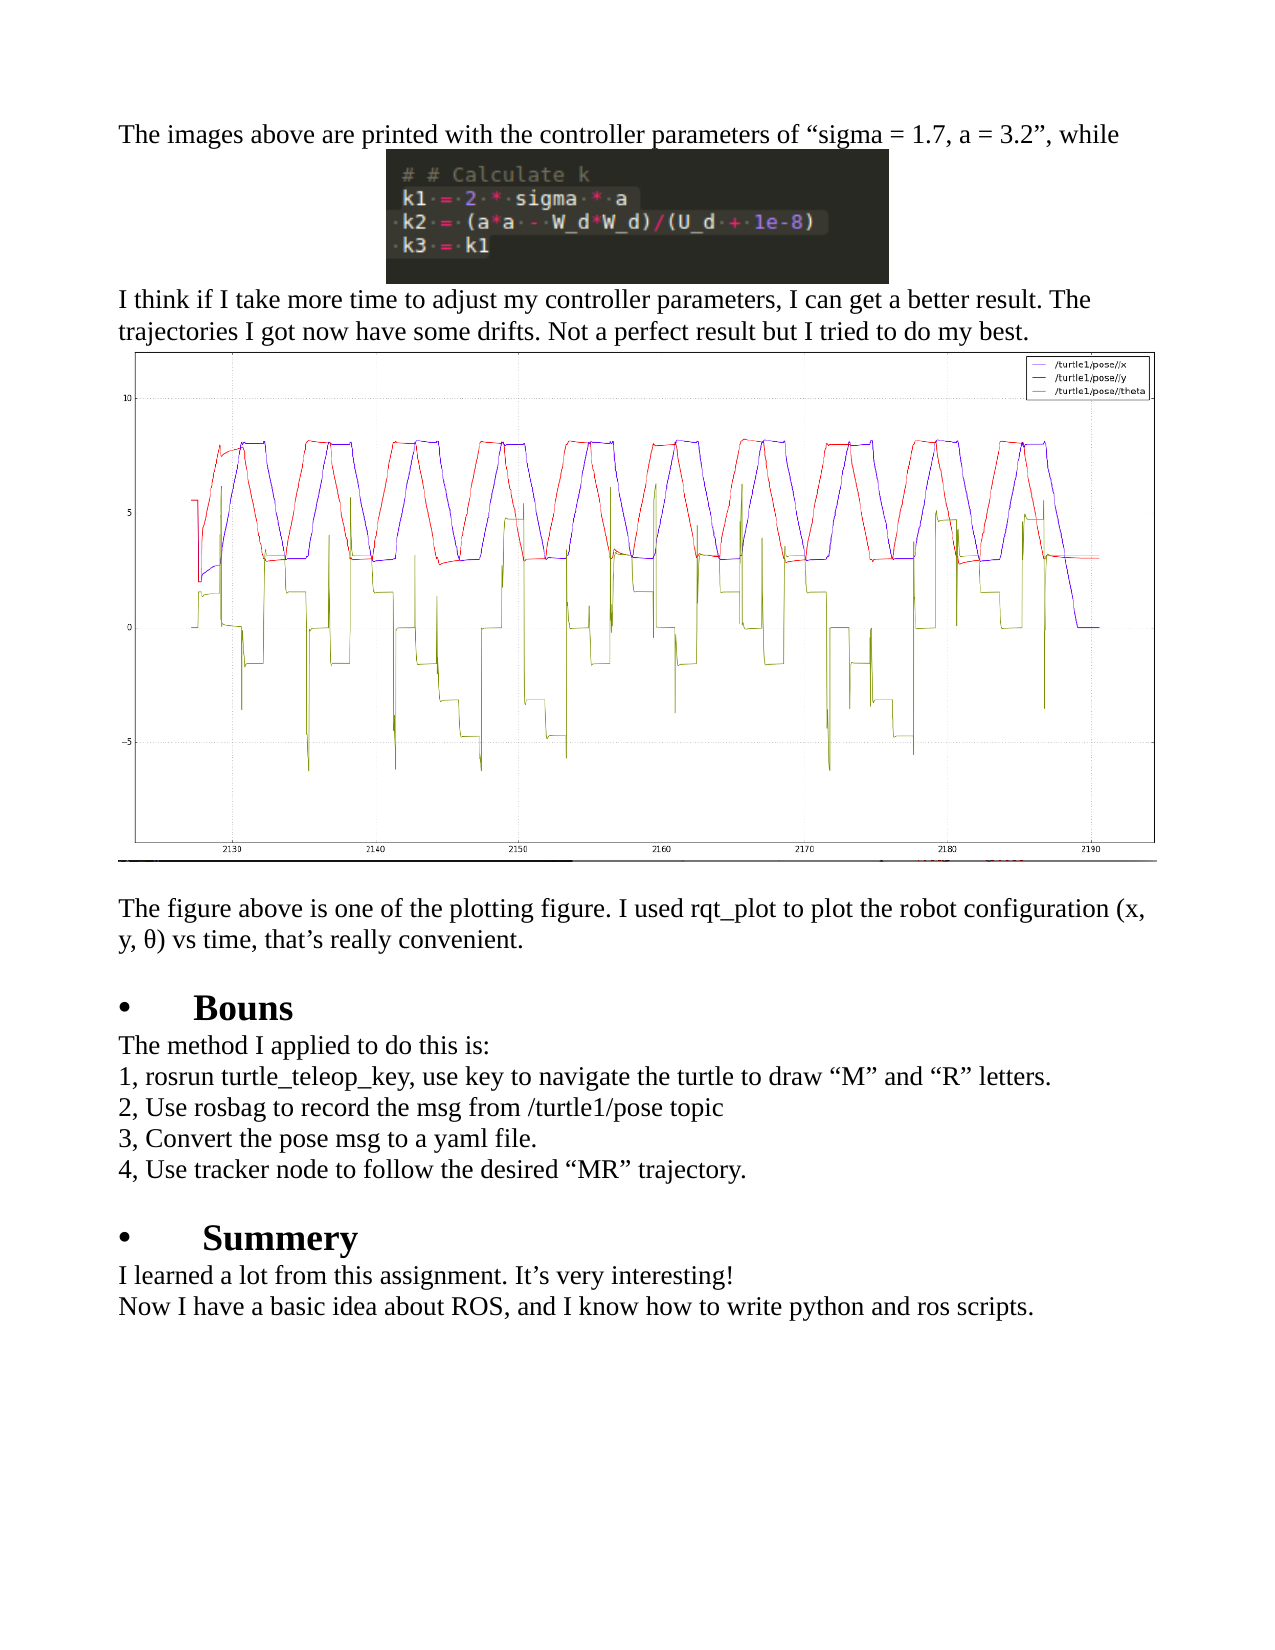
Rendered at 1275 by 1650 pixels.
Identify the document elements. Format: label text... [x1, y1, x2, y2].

text Now I have a basic idea about ROS, and I know how to write python and ros scripts. [118, 1290, 1157, 1321]
text 3, Convert the pose msg to a yaml file. [118, 1122, 1157, 1153]
text 4, Use tracker node to follow the desired “MR” trajectory. [118, 1153, 1157, 1185]
picture [386, 149, 889, 284]
text The images above are printed with the controller parameters of “sigma = 1.7, a = 3.2”, while [118, 118, 1157, 149]
list Summery [118, 1216, 1157, 1259]
picture [118, 346, 1157, 862]
text The figure above is one of the plotting figure. I used rqt_plot to plot the robot configuration (x, y, θ) vs time, that’s really convenient. [118, 892, 1157, 955]
text The method I applied to do this is: [118, 1029, 1157, 1060]
text I think if I take more time to adjust my controller parameters, I can get a better result. The trajectories I got now have some drifts. Not a perfect result but I tried to do my best. [118, 149, 1157, 346]
text 1, rosrun turtle_teleop_key, use key to navigate the turtle to draw “M” and “R” letters. [118, 1060, 1157, 1091]
text I learned a lot from this assignment. It’s very interesting! [118, 1259, 1157, 1290]
list Bouns [118, 986, 1157, 1029]
text 2, Use rosbag to record the msg from /turtle1/pose topic [118, 1091, 1157, 1122]
